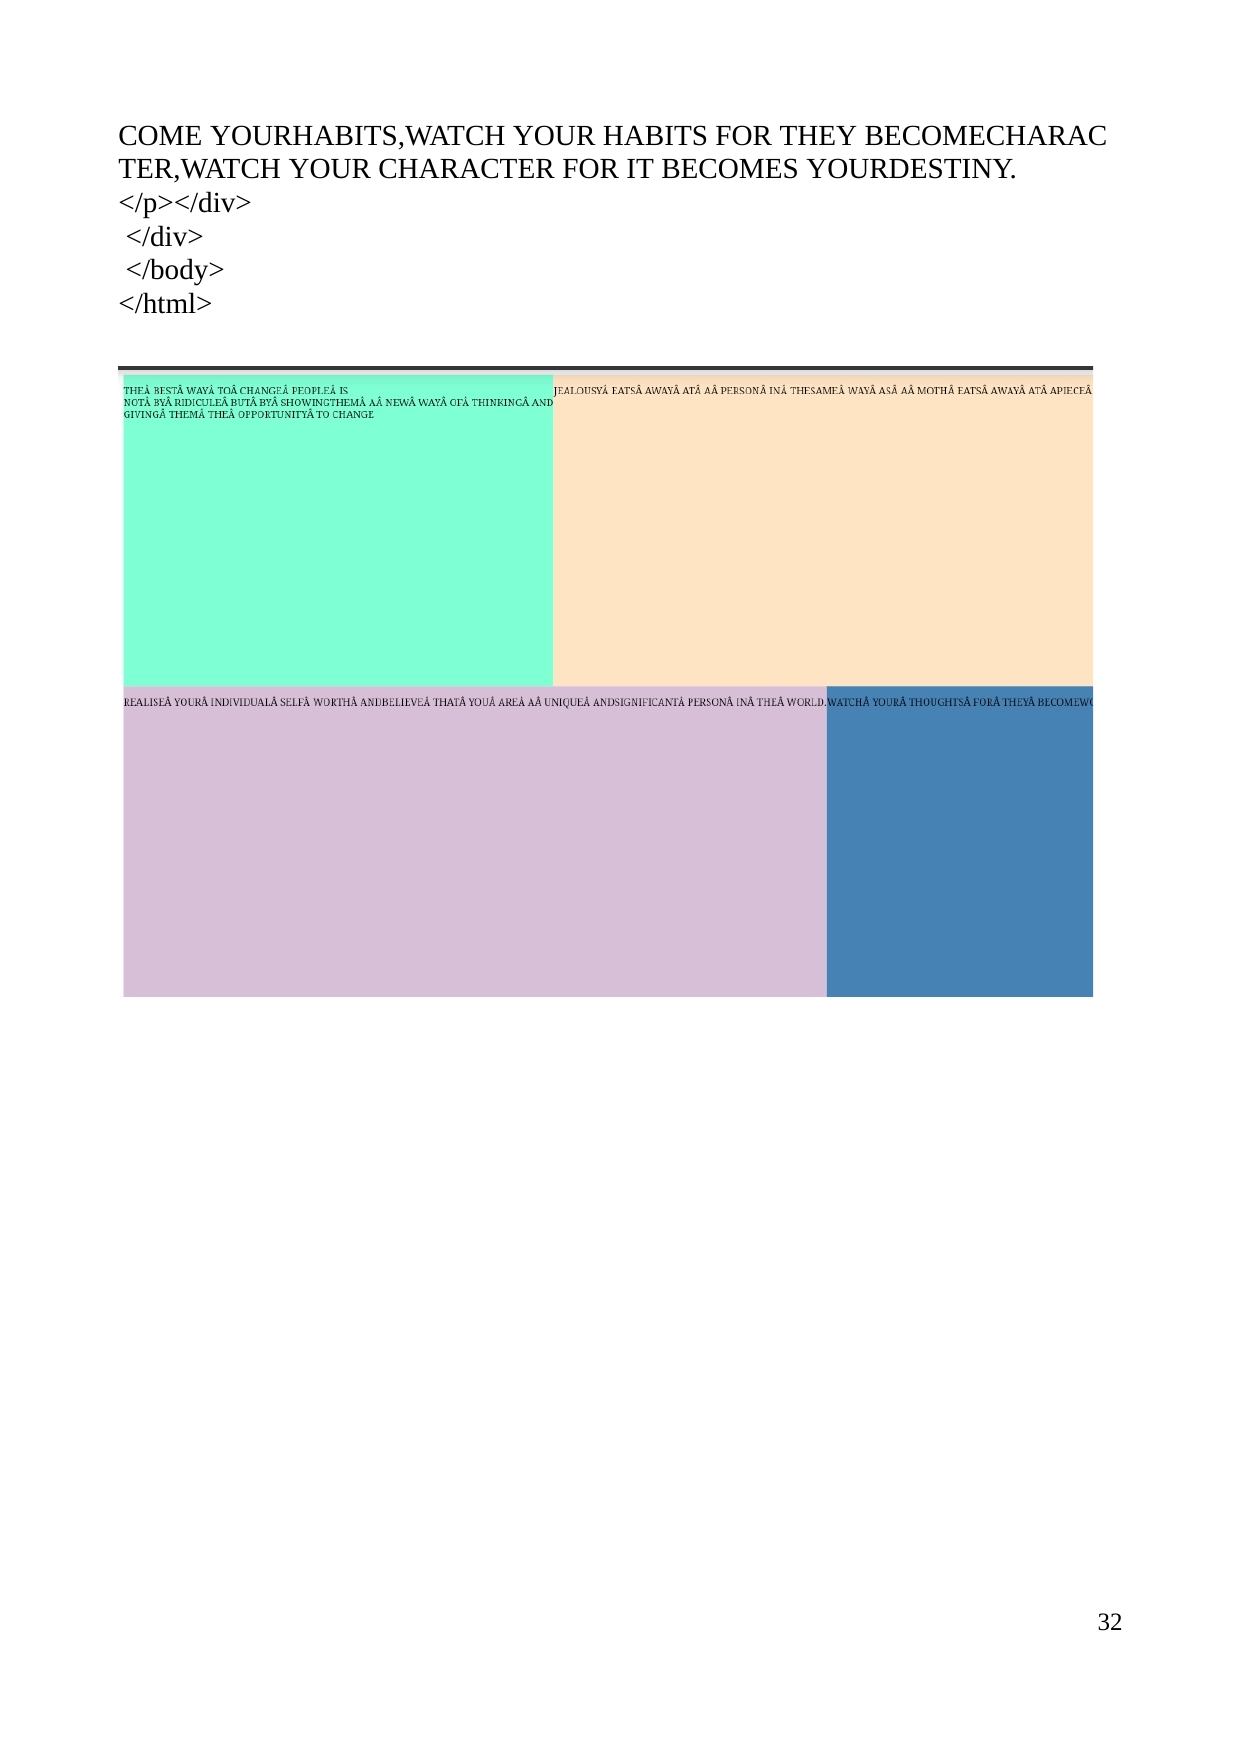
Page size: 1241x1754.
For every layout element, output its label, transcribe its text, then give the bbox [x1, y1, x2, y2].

text </div> [118, 219, 1122, 252]
picture [118, 366, 1094, 1004]
text </html> [118, 286, 1122, 319]
text </body> [118, 252, 1122, 286]
text COME YOURHABITS,WATCH YOUR HABITS FOR THEY BECOMECHARACTER,WATCH YOUR CHARACTER FOR IT BECOMES YOURDESTINY. </p></div> [118, 118, 1122, 219]
